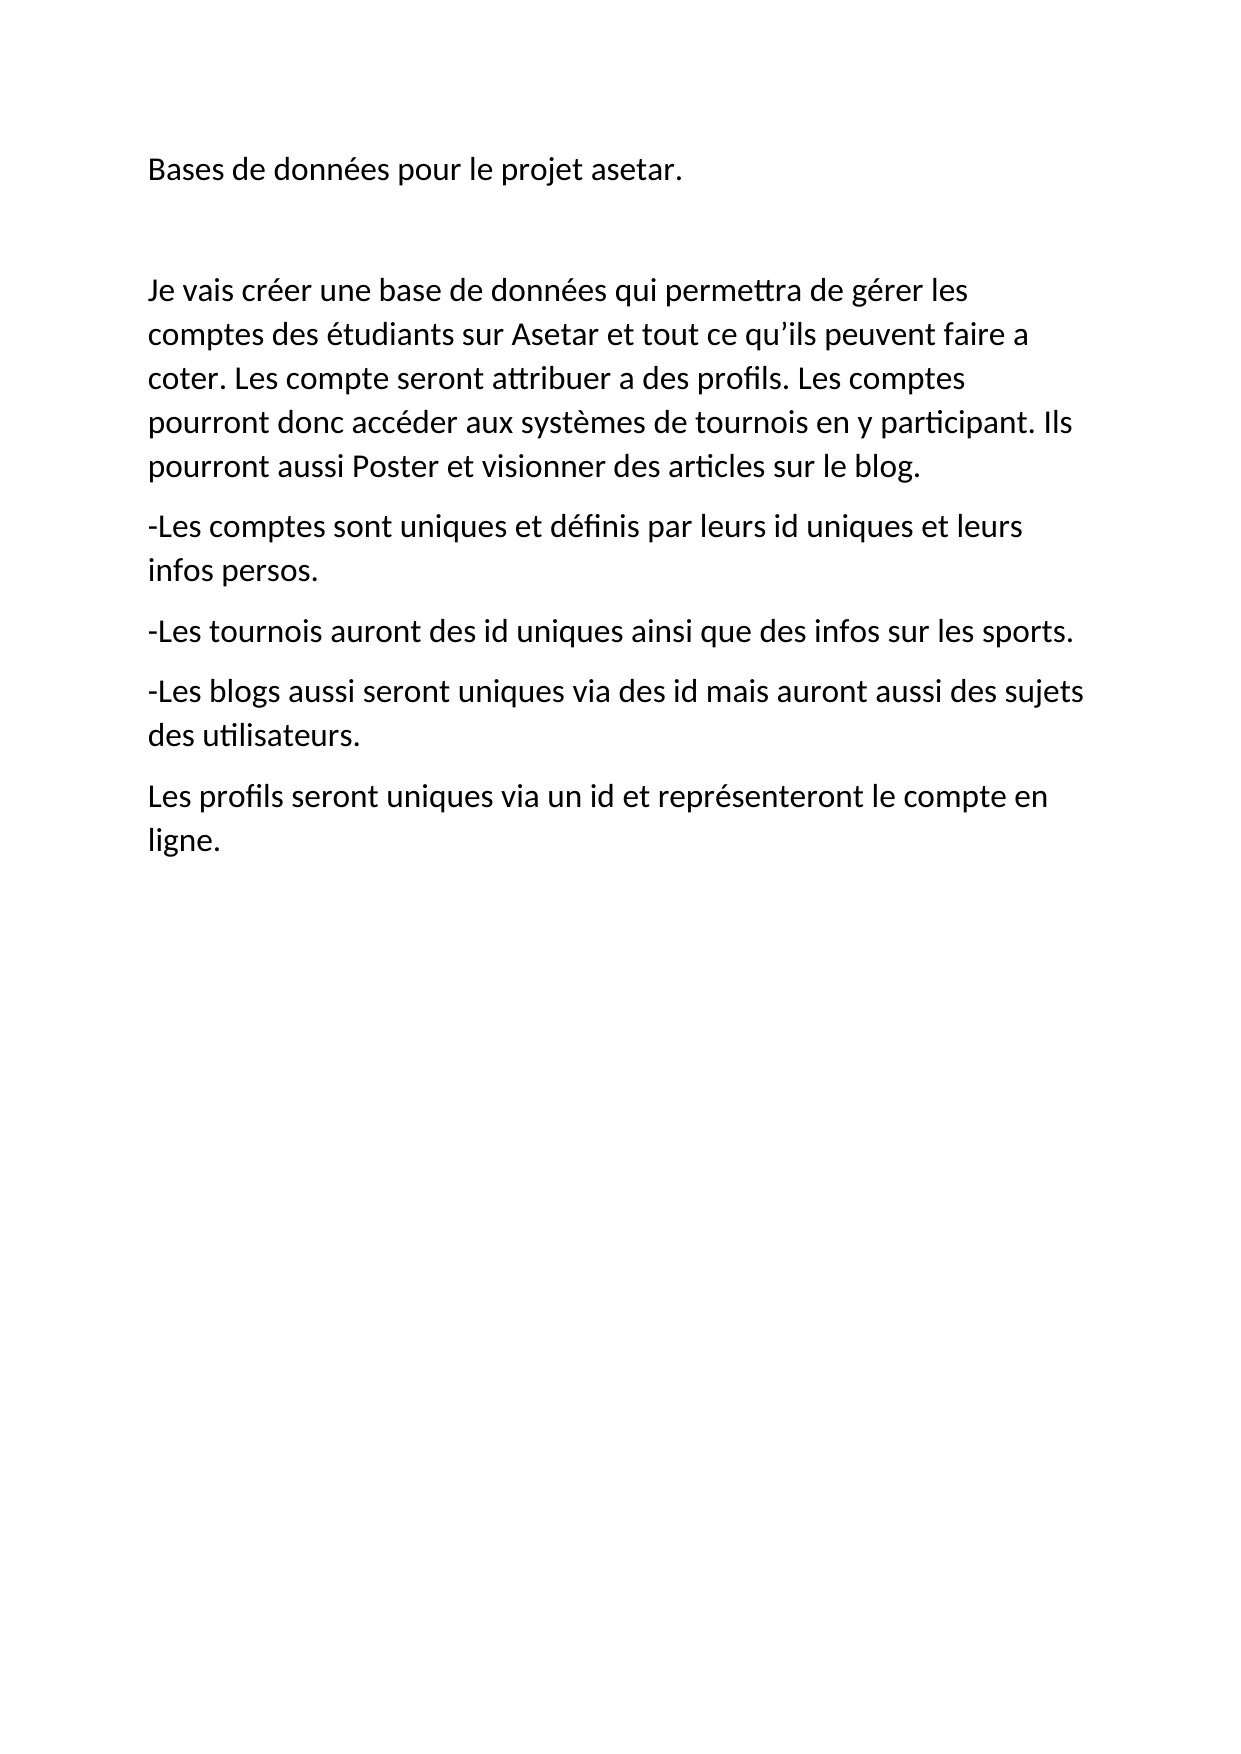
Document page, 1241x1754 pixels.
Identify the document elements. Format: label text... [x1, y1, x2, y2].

text -Les blogs aussi seront uniques via des id mais auront aussi des sujets des utilisateurs. [148, 671, 1093, 755]
text Bases de données pour le projet asetar. [148, 148, 1093, 188]
text -Les comptes sont uniques et définis par leurs id uniques et leurs infos persos. [148, 505, 1093, 590]
text -Les tournois auront des id uniques ainsi que des infos sur les sports. [148, 610, 1093, 651]
text Les profils seront uniques via un id et représenteront le compte en ligne. [148, 775, 1093, 860]
text Je vais créer une base de données qui permettra de gérer les comptes des étudiants sur Asetar et tout ce qu’ils peuvent faire a coter. Les compte seront attribuer a des profils. Les comptes pourront donc accéder aux systèmes de tournois en y participant. Ils pourront aussi Poster et visionner des articles sur le blog. [148, 269, 1093, 485]
